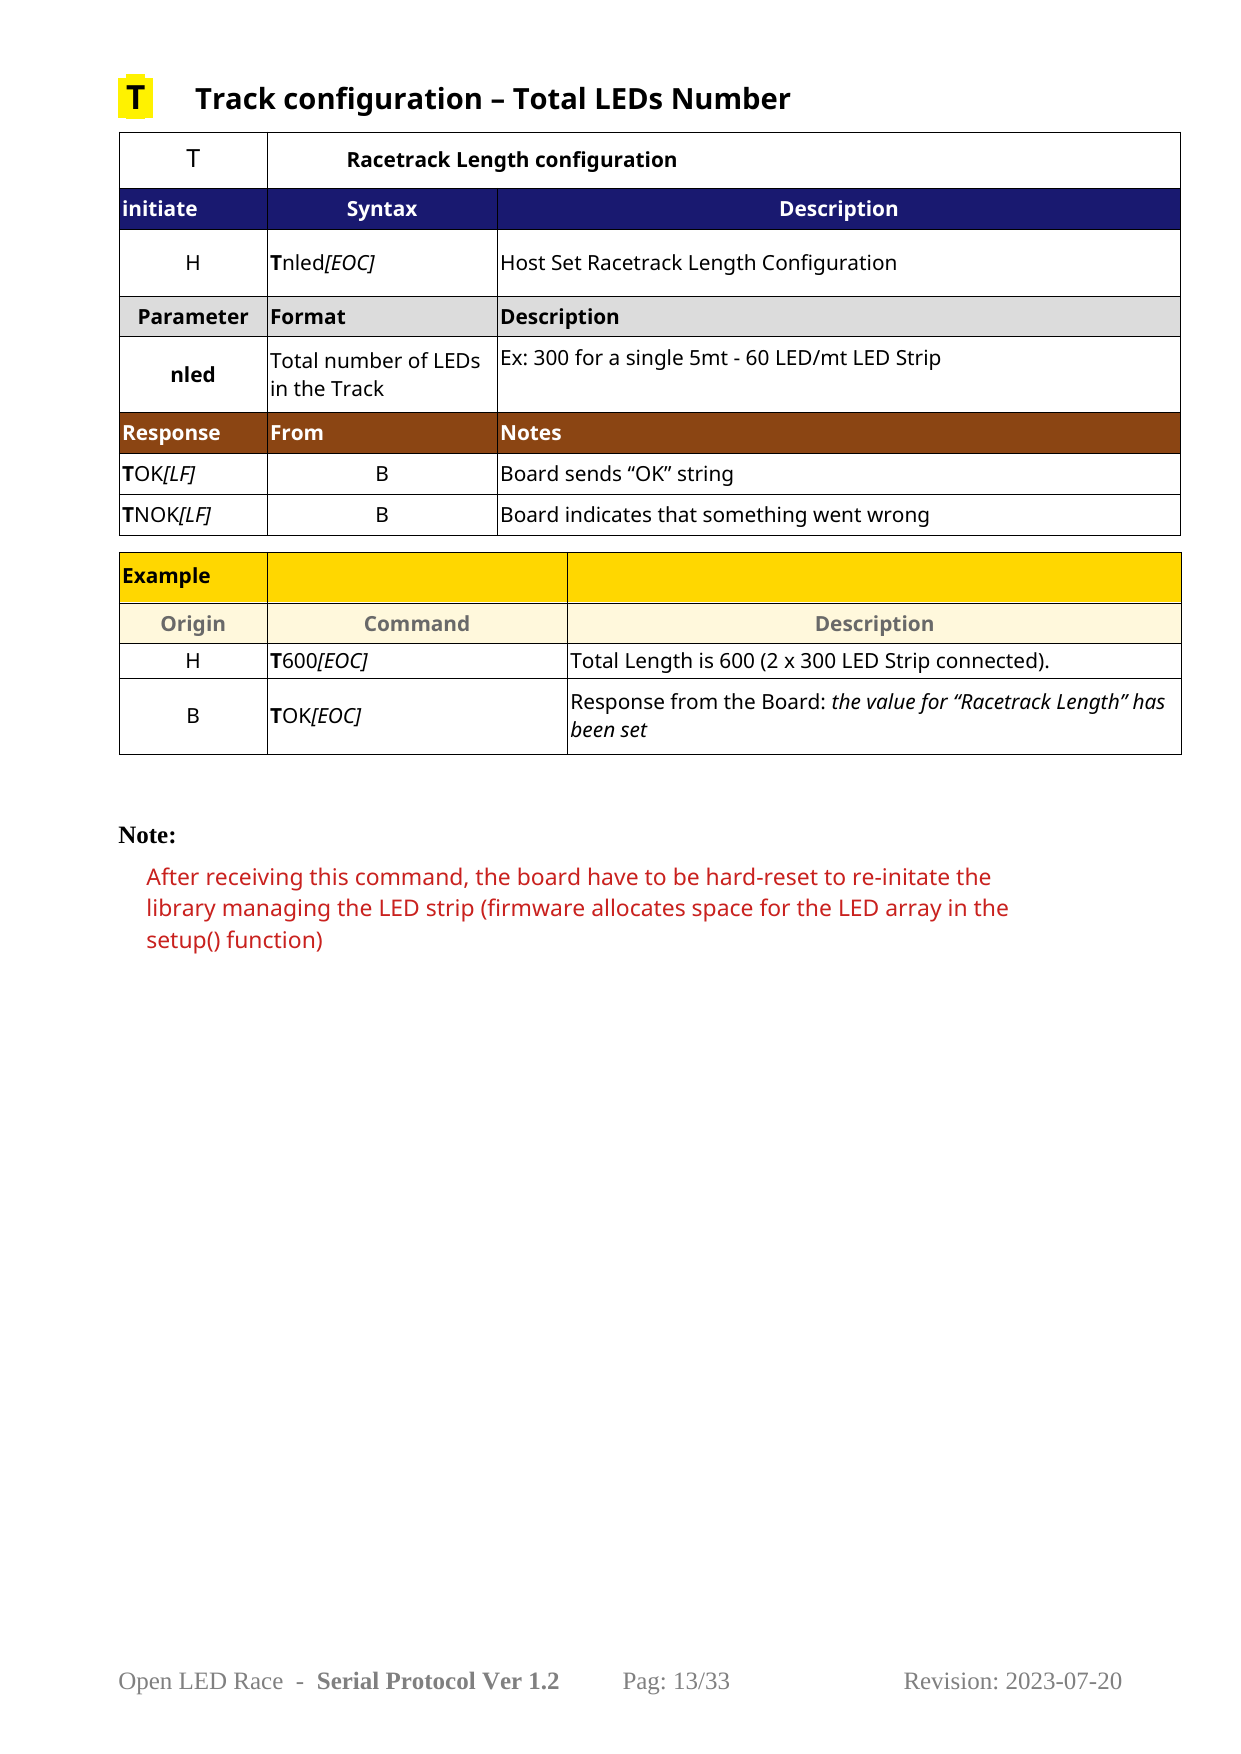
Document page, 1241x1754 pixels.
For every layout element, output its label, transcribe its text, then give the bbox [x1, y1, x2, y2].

table_cell H [120, 644, 267, 678]
table_cell Board sends “OK” string [498, 454, 1180, 494]
table_cell Description [568, 604, 1181, 643]
table_cell T600[EOC] [268, 644, 567, 678]
table_header Racetrack Length configuration [268, 133, 1180, 188]
table_cell H [120, 230, 267, 296]
table_cell TOK[EOC] [268, 679, 567, 753]
table_header [568, 553, 1181, 602]
table_cell Response from the Board: the value for “Racetrack Length” has been set [568, 679, 1181, 753]
table_cell Notes [498, 413, 1180, 453]
table_cell From [268, 413, 497, 453]
table_cell B [268, 495, 497, 535]
subtitle Note: [118, 820, 1181, 848]
table_cell Board indicates that something went wrong [498, 495, 1180, 535]
table_header Example [120, 553, 267, 602]
table_cell Description [498, 189, 1180, 229]
table_cell Parameter [120, 297, 267, 336]
table_cell Description [498, 297, 1180, 336]
table_cell Format [268, 297, 497, 336]
table_cell Tnled[EOC] [268, 230, 497, 296]
text After receiving this command, the board have to be hard-reset to re-initate the library managing the LED strip (firmware allocates space for the LED array in the setup() function) [146, 861, 1059, 955]
table_cell Ex: 300 for a single 5mt - 60 LED/mt LED Strip [498, 337, 1180, 412]
table_cell Command [268, 604, 567, 643]
table_cell Syntax [268, 189, 497, 229]
table_cell B [268, 454, 497, 494]
subtitle T Track configuration – Total LEDs Number [118, 74, 1181, 119]
table_cell TOK[LF] [120, 454, 267, 494]
table_cell Host Set Racetrack Length Configuration [498, 230, 1180, 296]
table_cell Total Length is 600 (2 x 300 LED Strip connected). [568, 644, 1181, 678]
table_cell Response [120, 413, 267, 453]
table_header [268, 553, 567, 602]
table_cell nled [120, 337, 267, 412]
table_cell TNOK[LF] [120, 495, 267, 535]
table_cell initiate [120, 189, 267, 229]
table_cell B [120, 679, 267, 753]
table_header T [120, 133, 267, 188]
table_cell Total number of LEDs in the Track [268, 337, 497, 412]
table_cell Origin [120, 604, 267, 643]
